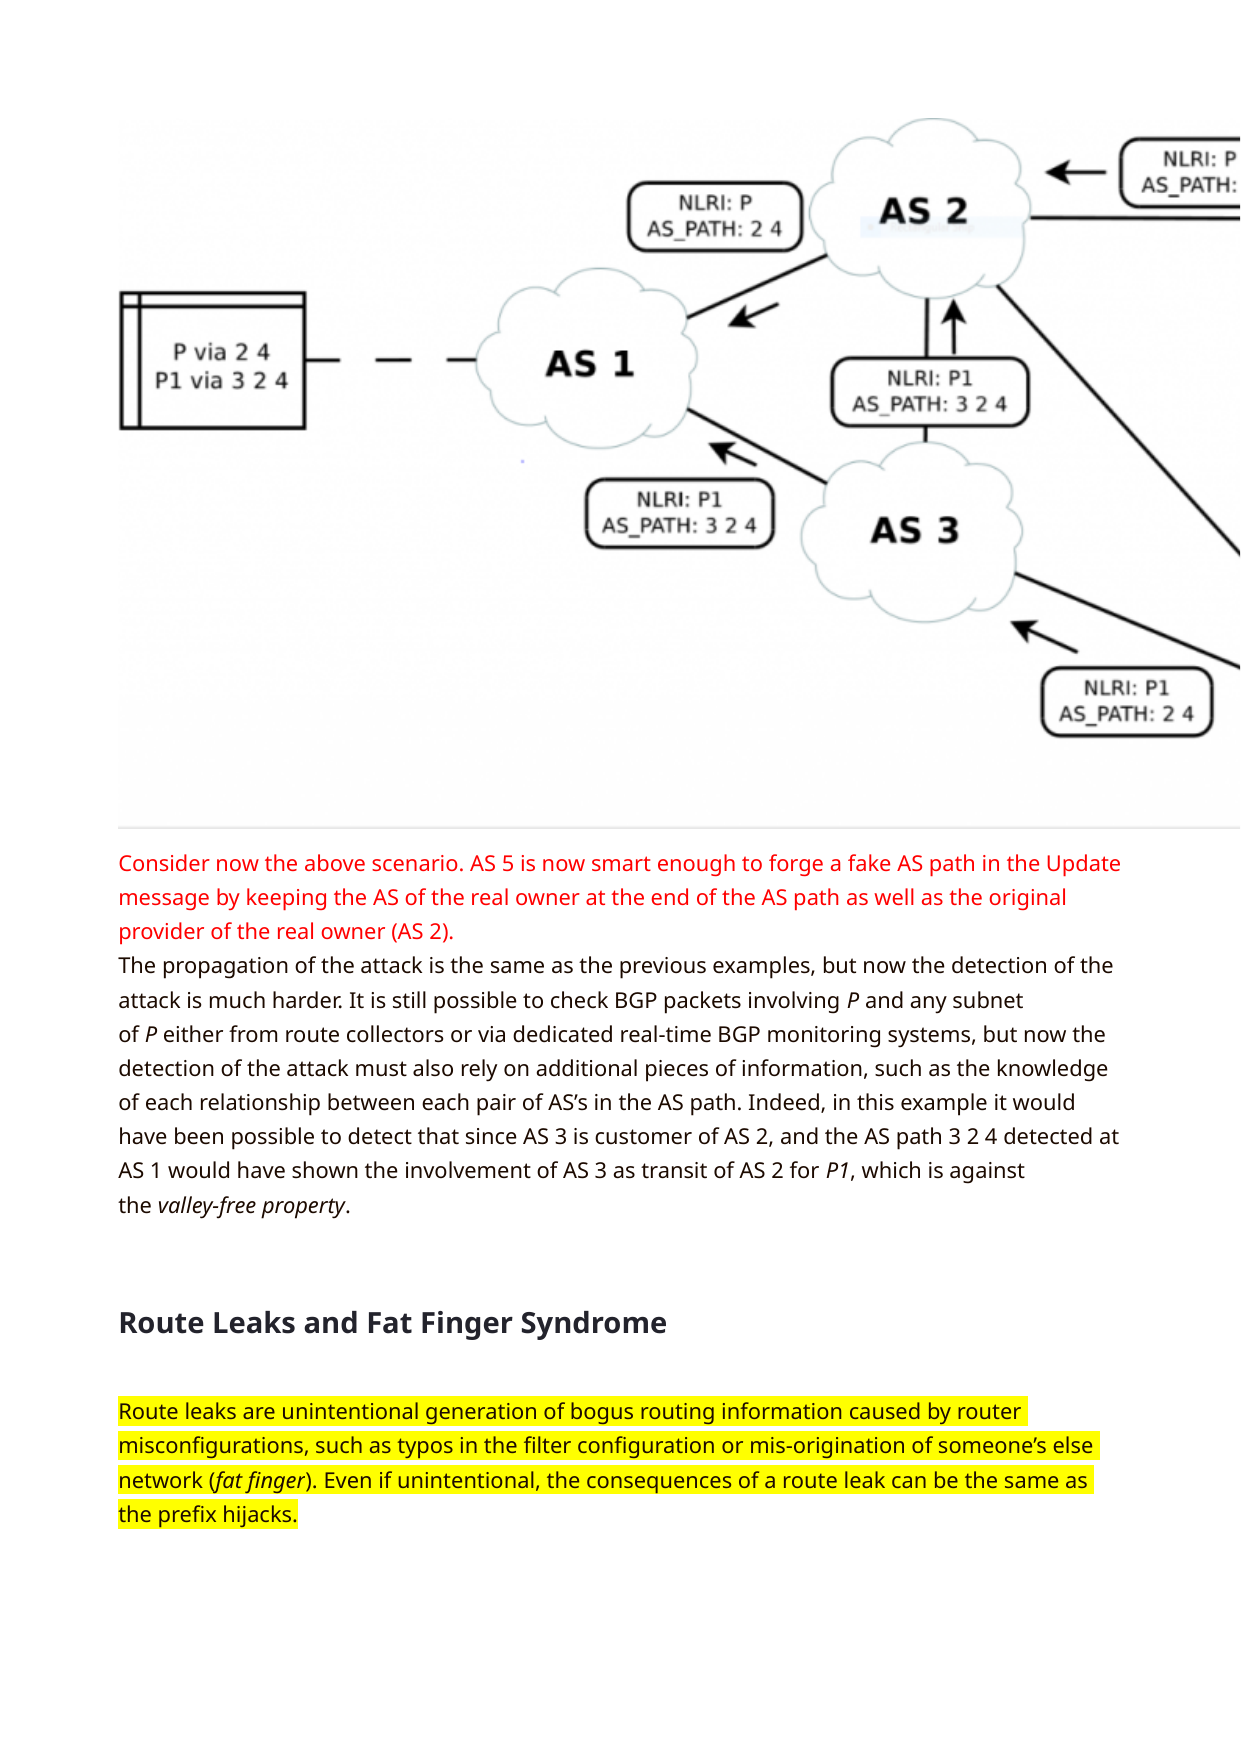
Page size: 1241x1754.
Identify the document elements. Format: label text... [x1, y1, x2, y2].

text The propagation of the attack is the same as the previous examples, but now the detection of the attack is much harder. It is still possible to check BGP packets involving P and any subnet of P either from route collectors or via dedicated real-time BGP monitoring systems, but now the detection of the attack must also rely on additional pieces of information, such as the knowledge of each relationship between each pair of AS’s in the AS path. Indeed, in this example it would have been possible to detect that since AS 3 is customer of AS 2, and the AS path 3 2 4 detected at AS 1 would have shown the involvement of AS 3 as transit of AS 2 for P1, which is against the valley-free property. [118, 950, 1122, 1219]
subtitle Route Leaks and Fat Finger Syndrome [118, 1302, 1122, 1342]
text Consider now the above scenario. AS 5 is now smart enough to forge a fake AS path in the Update message by keeping the AS of the real owner at the end of the AS path as well as the original provider of the real owner (AS 2). [118, 848, 1122, 946]
picture [118, 118, 1241, 829]
text Route leaks are unintentional generation of bogus routing information caused by router misconfigurations, such as typos in the filter configuration or mis-origination of someone’s else network (fat finger). Even if unintentional, the consequences of a route leak can be the same as the prefix hijacks. [118, 1396, 1122, 1529]
